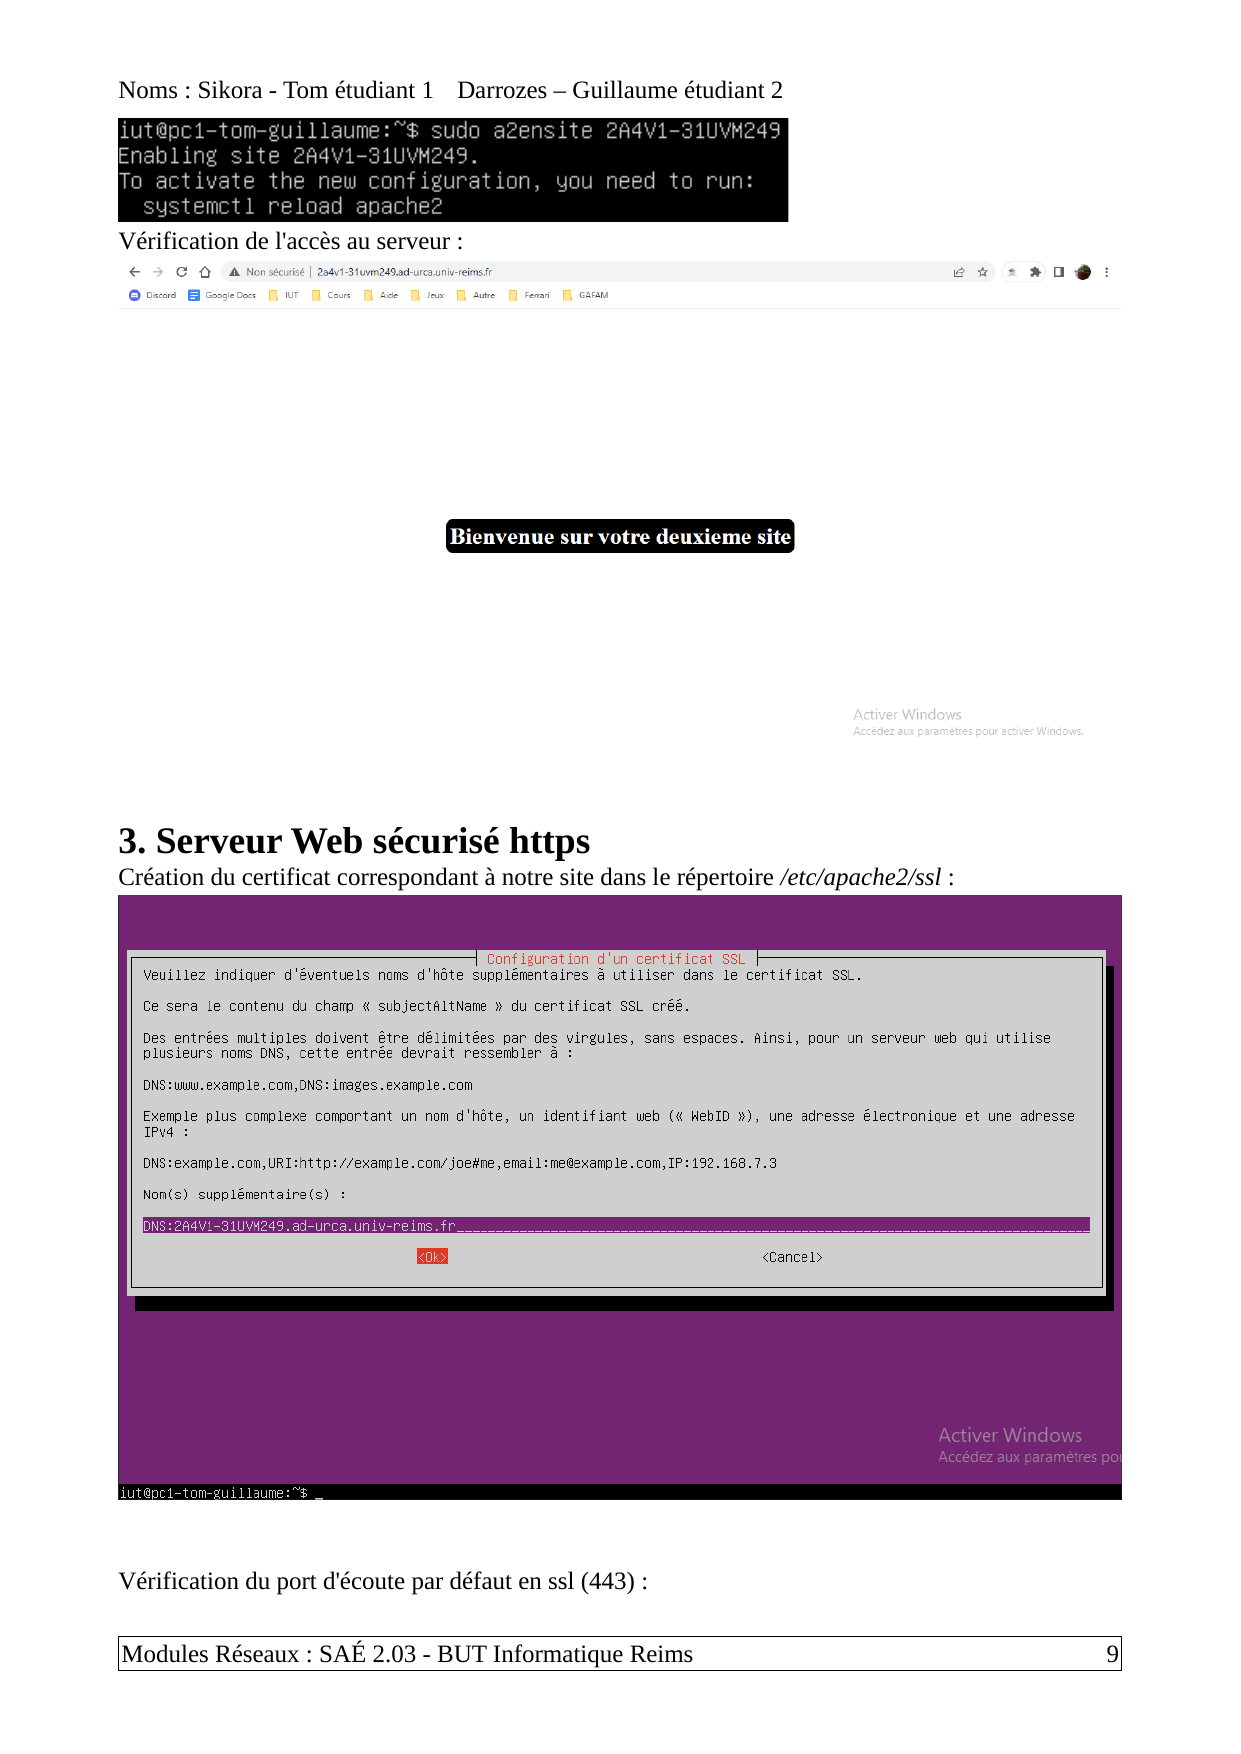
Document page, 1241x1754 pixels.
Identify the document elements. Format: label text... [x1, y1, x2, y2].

text Vérification du port d'écoute par défaut en ssl (443) : [118, 1566, 1122, 1595]
subtitle 3. Serveur Web sécurisé https [118, 819, 1122, 862]
text Vérification de l'accès au serveur : [118, 226, 1122, 259]
text Création du certificat correspondant à notre site dans le répertoire /etc/apache2/ssl : [118, 862, 1122, 895]
